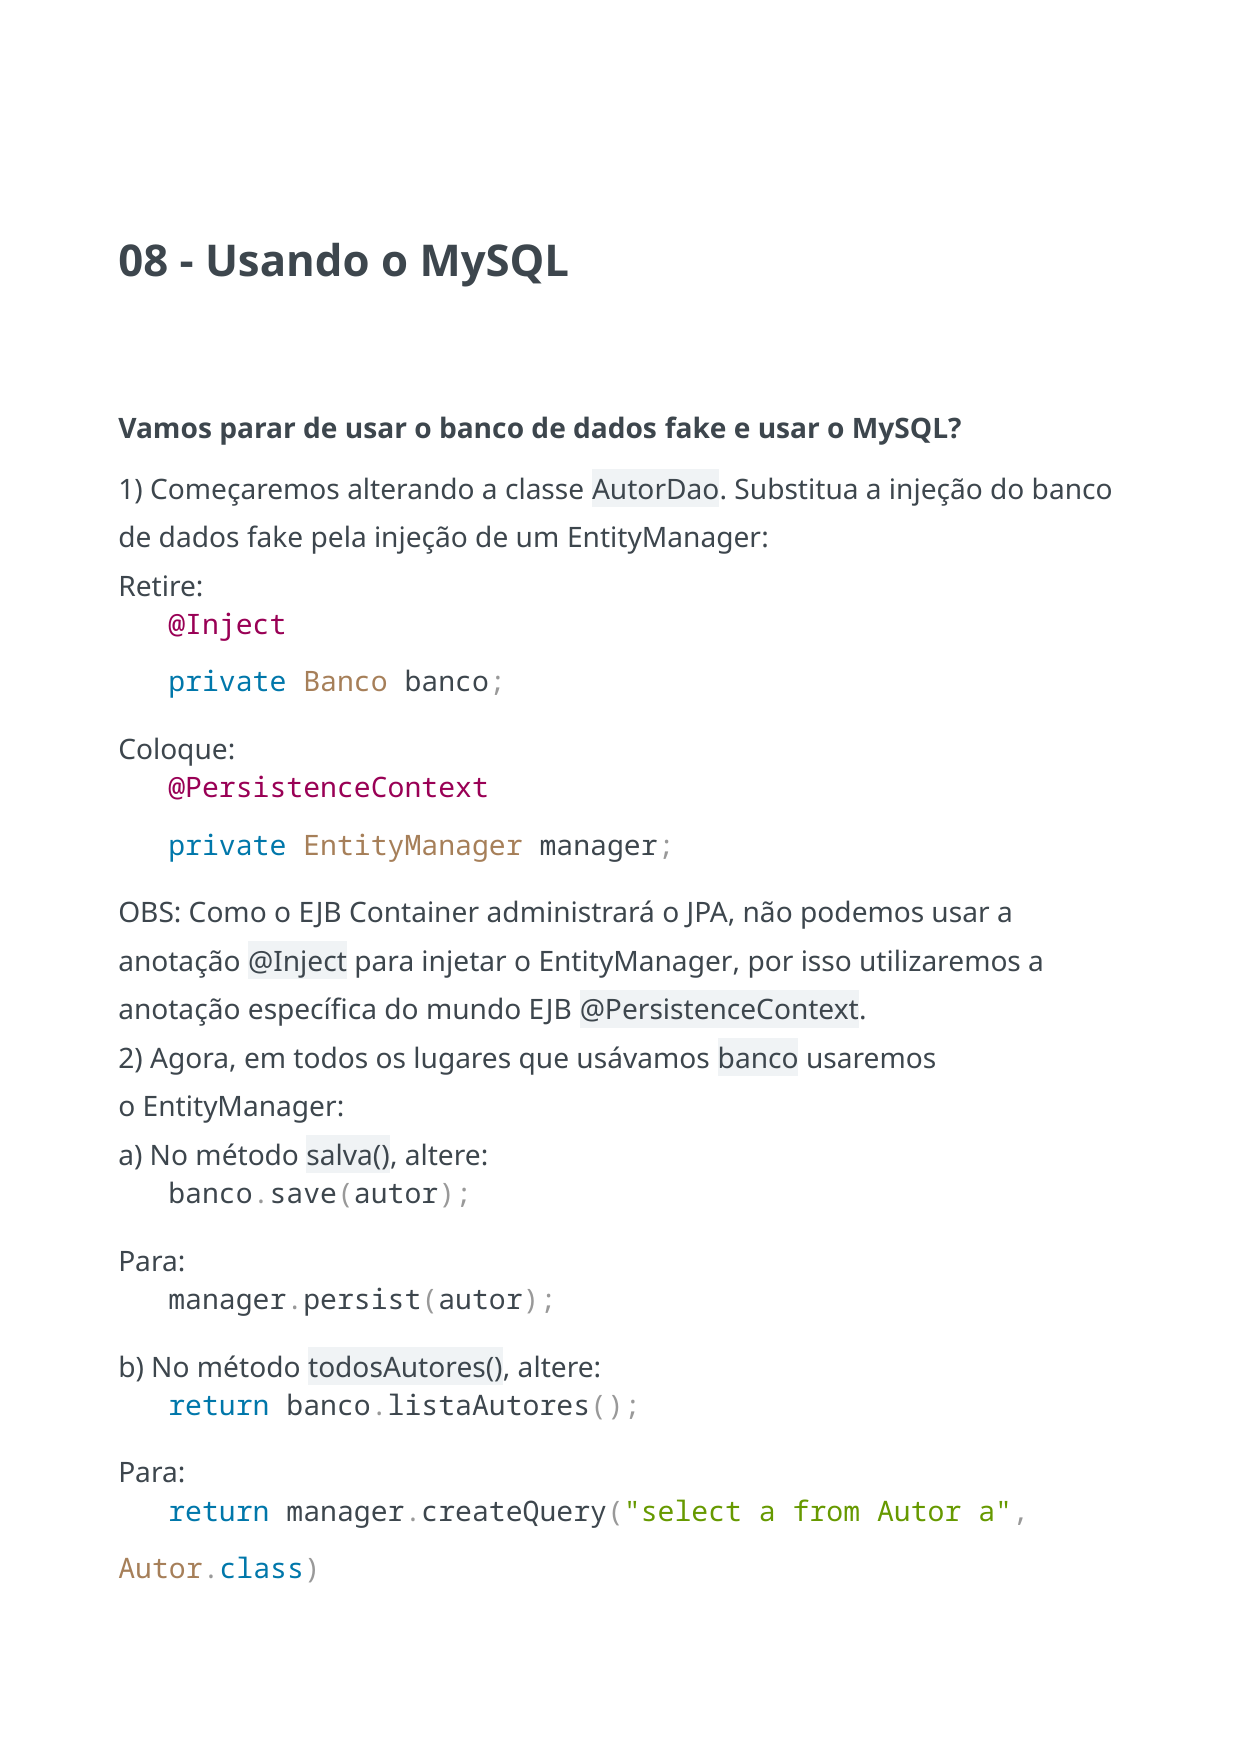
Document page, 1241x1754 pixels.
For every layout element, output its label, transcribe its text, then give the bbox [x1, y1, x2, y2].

text return banco.listaAutores(); [118, 1385, 1122, 1423]
text @Inject [118, 604, 1122, 643]
text private Banco banco; [118, 662, 1122, 700]
text @PersistenceContext [118, 768, 1122, 806]
text Retire: [118, 556, 1122, 604]
text Para: [118, 1443, 1122, 1491]
text Coloque: [118, 719, 1122, 768]
subtitle 08 - Usando o MySQL [118, 229, 1122, 289]
text Para: [118, 1231, 1122, 1279]
subtitle Vamos parar de usar o banco de dados fake e usar o MySQL? [118, 408, 1122, 446]
text 1) Começaremos alterando a classe AutorDao. Substitua a injeção do banco de dados fake pela injeção de um EntityManager: [118, 459, 1122, 556]
text private EntityManager manager; [118, 825, 1122, 863]
text 2) Agora, em todos os lugares que usávamos banco usaremos o EntityManager: [118, 1028, 1122, 1125]
text b) No método todosAutores(), altere: [118, 1337, 1122, 1385]
text return manager.createQuery("select a from Autor a", Autor.class) [118, 1491, 1122, 1587]
text manager.persist(autor); [118, 1279, 1122, 1318]
text banco.save(autor); [118, 1173, 1122, 1212]
text OBS: Como o EJB Container administrará o JPA, não podemos usar a anotação @Inject para injetar o EntityManager, por isso utilizaremos a anotação específica do mundo EJB @PersistenceContext. [118, 883, 1122, 1028]
text a) No método salva(), altere: [118, 1125, 1122, 1173]
